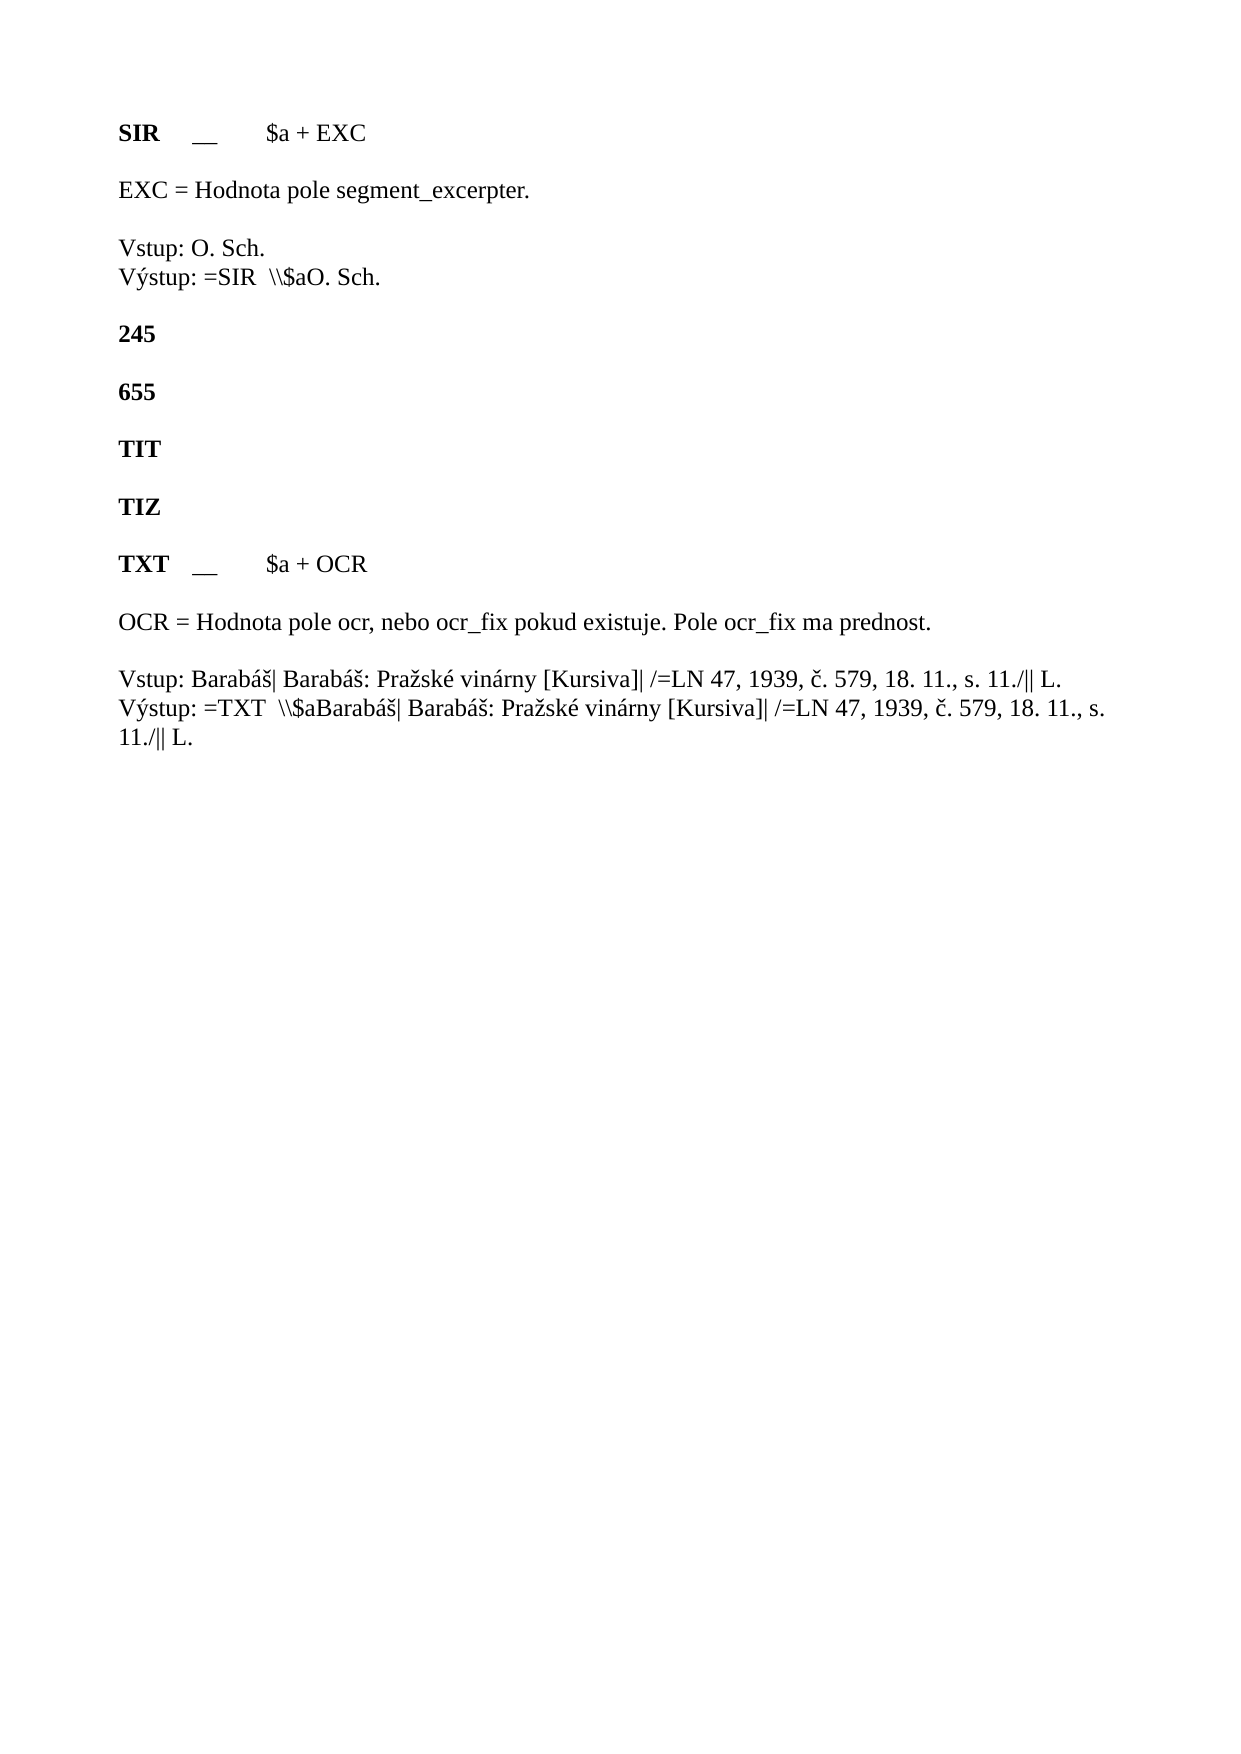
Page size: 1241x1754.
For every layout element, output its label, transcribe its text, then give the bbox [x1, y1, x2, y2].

text TIZ [118, 492, 1122, 521]
text Vstup: O. Sch. [118, 233, 1122, 262]
text Vstup: Barabáš| Barabáš: Pražské vinárny [Kursiva]| /=LN 47, 1939, č. 579, 18. 11., s. 11./|| L. [118, 664, 1122, 693]
text Výstup: =TXT \\$aBarabáš| Barabáš: Pražské vinárny [Kursiva]| /=LN 47, 1939, č. 579, 18. 11., s. 11./|| L. [118, 693, 1122, 751]
text OCR = Hodnota pole ocr, nebo ocr_fix pokud existuje. Pole ocr_fix ma prednost. [118, 607, 1122, 636]
text SIR __ $a + EXC [118, 118, 1122, 147]
text TXT __ $a + OCR [118, 549, 1122, 578]
text 655 [118, 377, 1122, 406]
text TIT [118, 434, 1122, 463]
text 245 [118, 319, 1122, 348]
text Výstup: =SIR \\$aO. Sch. [118, 262, 1122, 291]
text EXC = Hodnota pole segment_excerpter. [118, 176, 1122, 204]
